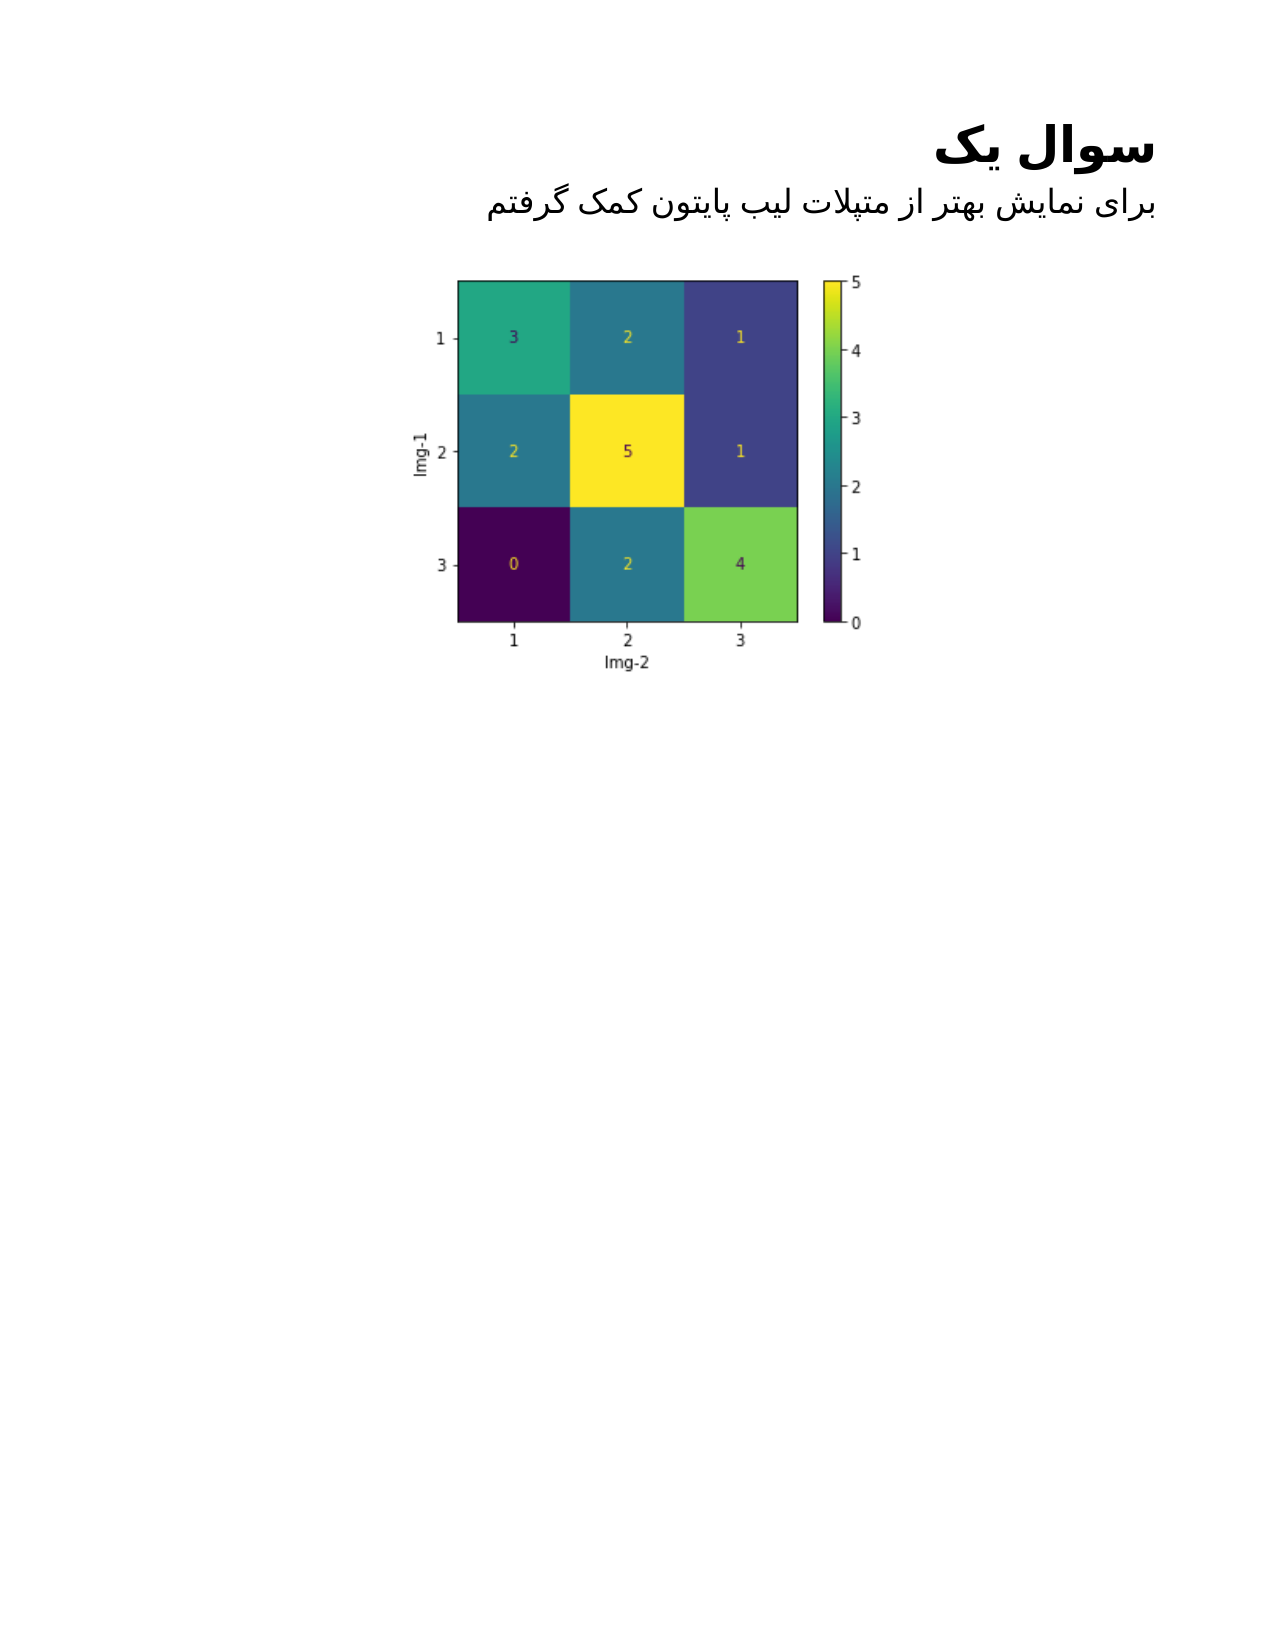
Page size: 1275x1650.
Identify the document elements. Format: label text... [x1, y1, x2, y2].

text برای نمایش بهتر از متپلات لیب پایتون کمک گرفتم [118, 183, 1157, 227]
text سوال یک [118, 118, 1157, 183]
picture [403, 265, 872, 681]
